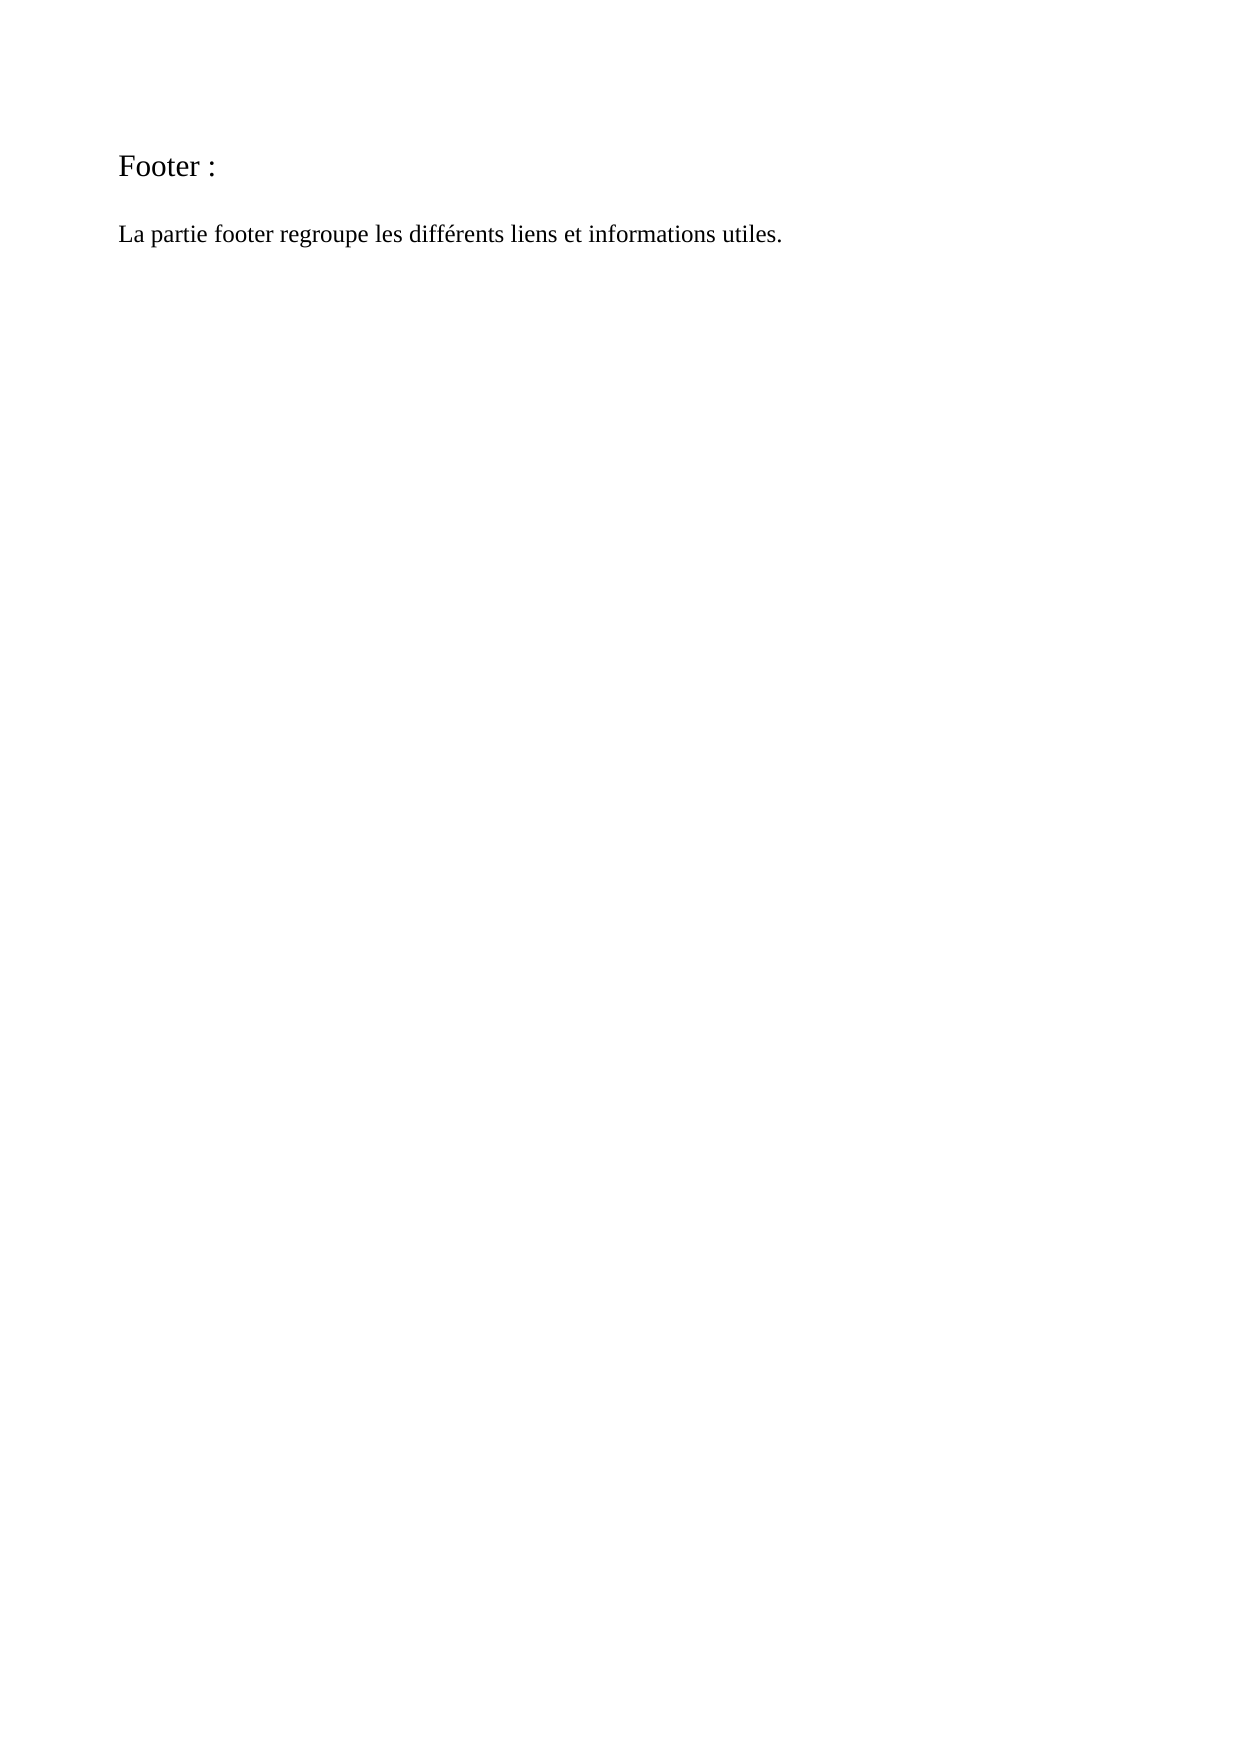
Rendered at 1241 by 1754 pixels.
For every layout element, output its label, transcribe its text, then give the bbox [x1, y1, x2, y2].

text Footer : [118, 118, 1122, 183]
text La partie footer regroupe les différents liens et informations utiles. [118, 219, 1122, 247]
